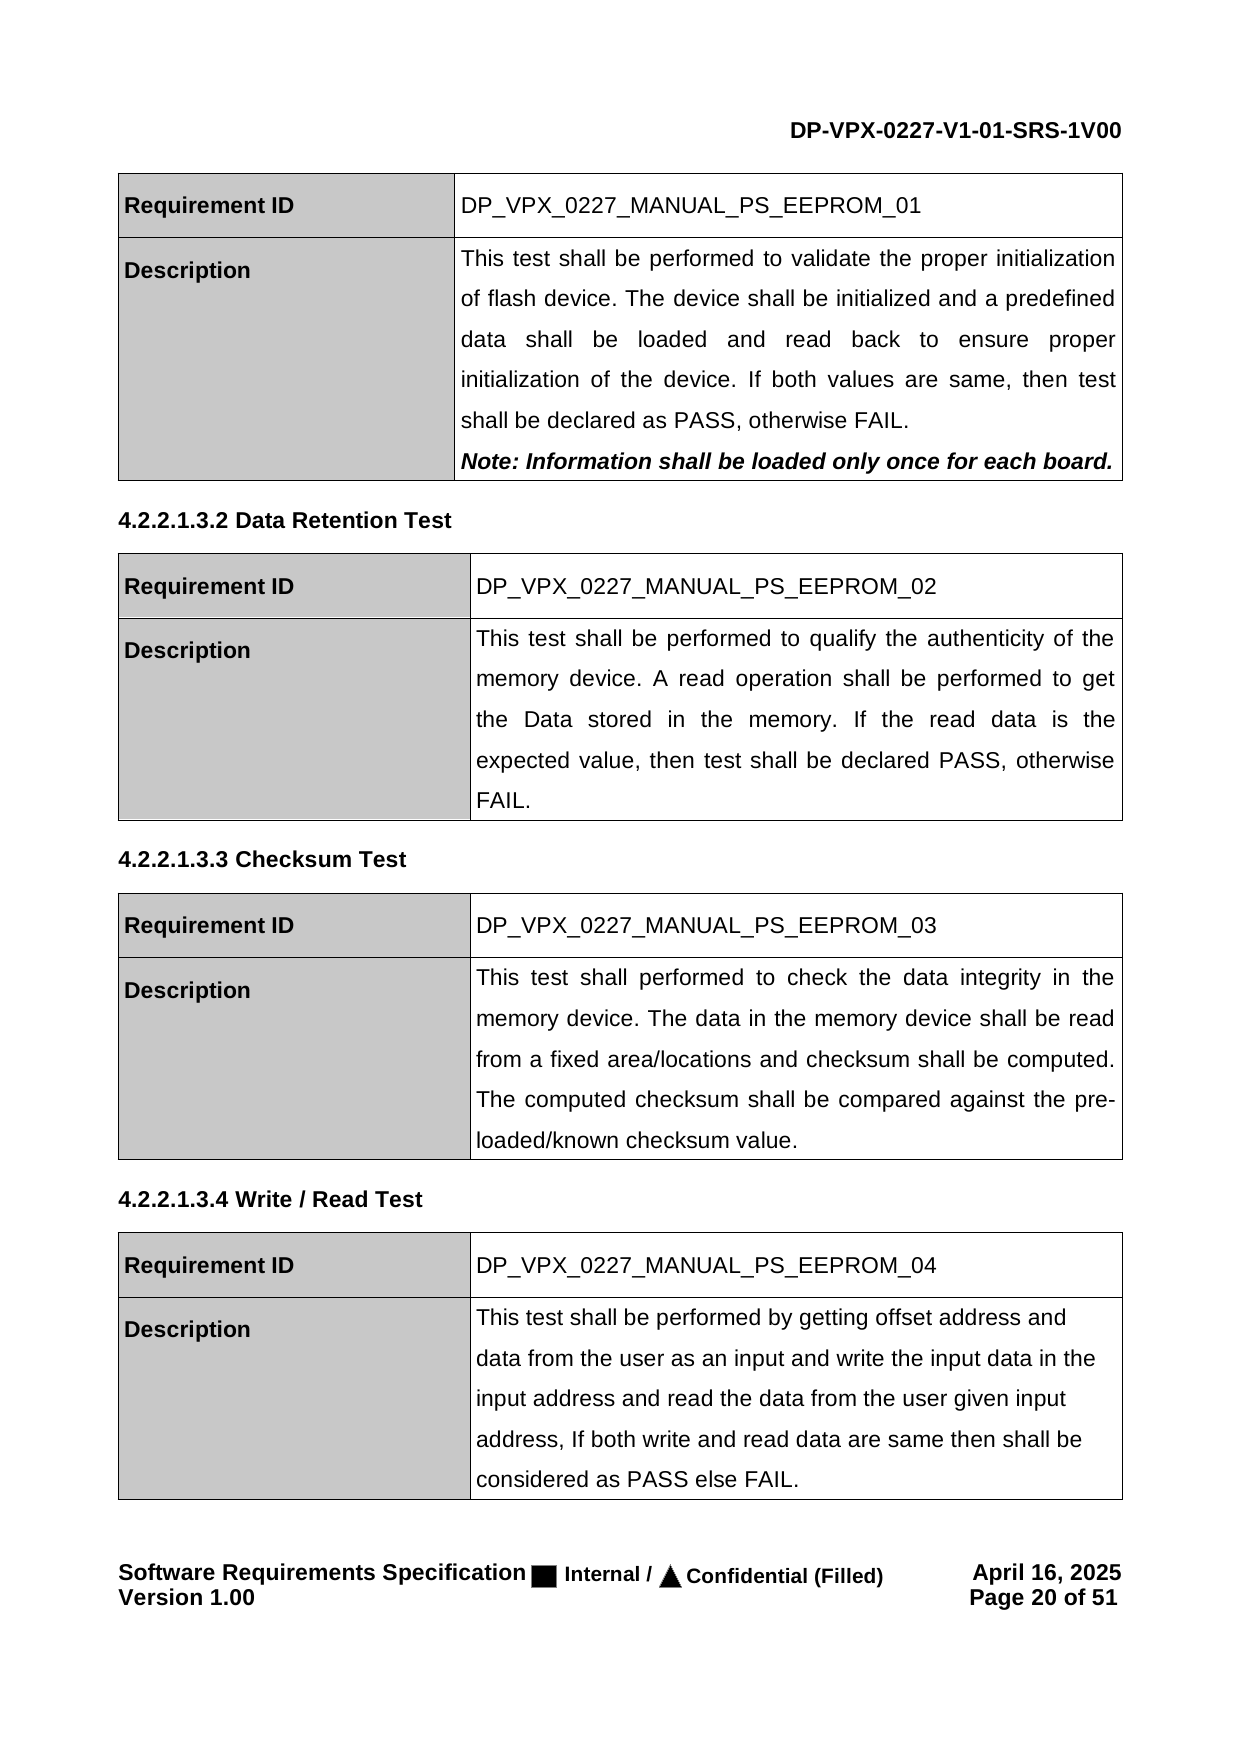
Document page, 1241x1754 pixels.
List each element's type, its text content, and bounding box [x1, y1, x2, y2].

subtitle Data Retention Test [118, 506, 1122, 533]
table_cell This test shall be performed to validate the proper initialization of flash device. The device shall be initialized and a predefined data shall be loaded and read back to ensure proper initialization of the device. If both values are same, then test shall be declared as PASS, otherwise FAIL. Note: Information shall be loaded only once for each board. [455, 238, 1122, 480]
table_header DP_VPX_0227_MANUAL_PS_EEPROM_03 [471, 894, 1122, 957]
table_header DP_VPX_0227_MANUAL_PS_EEPROM_04 [471, 1233, 1122, 1297]
table_cell This test shall be performed by getting offset address and data from the user as an input and write the input data in the input address and read the data from the user given input address, If both write and read data are same then shall be considered as PASS else FAIL. [471, 1298, 1122, 1499]
subtitle Checksum Test [118, 846, 1122, 873]
table_header Requirement ID [119, 1233, 470, 1297]
table_cell Description [119, 619, 470, 819]
subtitle Write / Read Test [118, 1185, 1122, 1212]
table_cell Description [119, 1298, 470, 1499]
table_cell This test shall be performed to qualify the authenticity of the memory device. A read operation shall be performed to get the Data stored in the memory. If the read data is the expected value, then test shall be declared PASS, otherwise FAIL. [471, 619, 1122, 819]
table_cell Description [119, 238, 454, 480]
table_header DP_VPX_0227_MANUAL_PS_EEPROM_02 [471, 554, 1122, 617]
table_cell This test shall performed to check the data integrity in the memory device. The data in the memory device shall be read from a fixed area/locations and checksum shall be computed. The computed checksum shall be compared against the pre-loaded/known checksum value. [471, 958, 1122, 1159]
table_header Requirement ID [119, 174, 454, 237]
table_header Requirement ID [119, 894, 470, 957]
table_header DP_VPX_0227_MANUAL_PS_EEPROM_01 [455, 174, 1122, 237]
table_cell Description [119, 958, 470, 1159]
table_header Requirement ID [119, 554, 470, 617]
